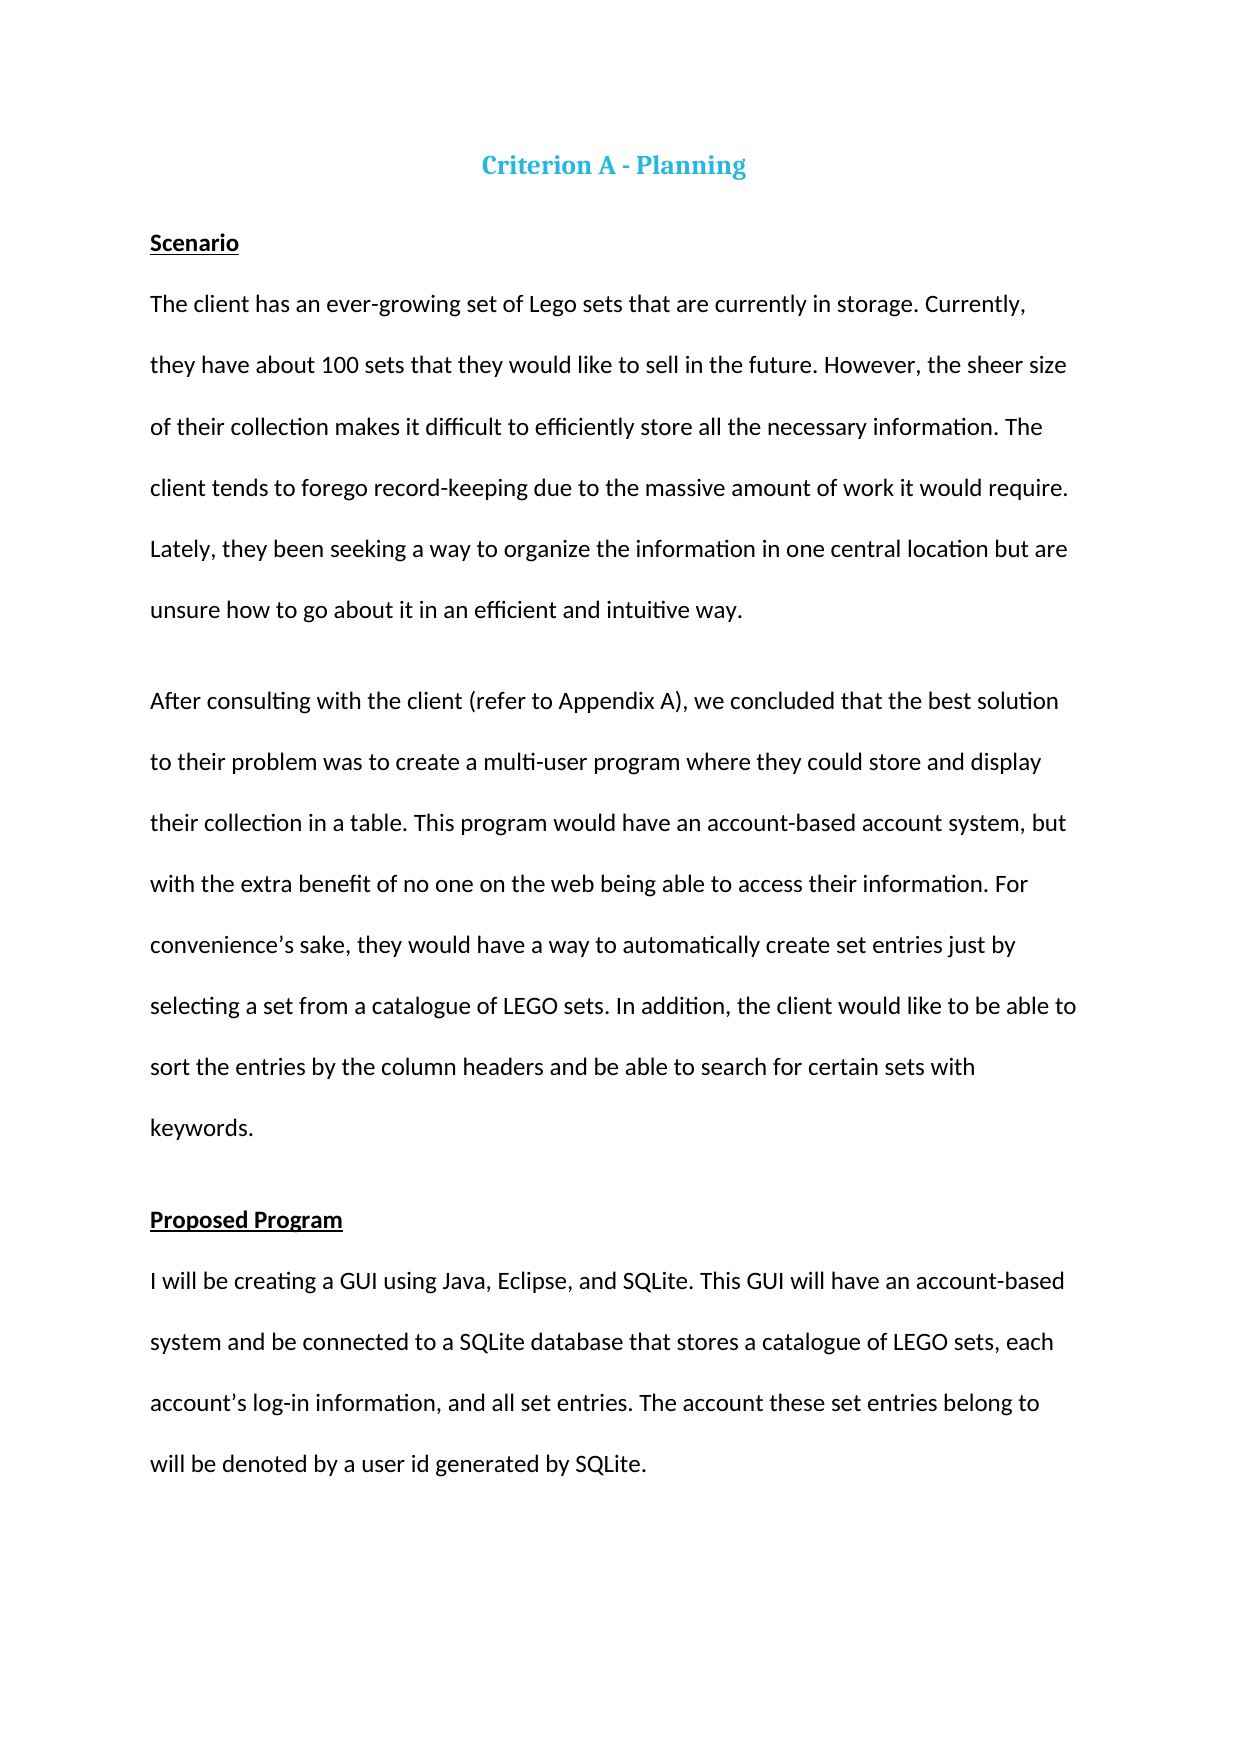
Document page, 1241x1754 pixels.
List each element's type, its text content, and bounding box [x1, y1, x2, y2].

text Proposed Program [150, 1204, 1078, 1235]
text I will be creating a GUI using Java, Eclipse, and SQLite. This GUI will have an account-based system and be connected to a SQLite database that stores a catalogue of LEGO sets, each account’s log-in information, and all set entries. The account these set entries belong to will be denoted by a user id generated by SQLite. [150, 1265, 1078, 1479]
text Criterion A - Planning [150, 150, 1078, 181]
text The client has an ever-growing set of Lego sets that are currently in storage. Currently, they have about 100 sets that they would like to sell in the future. However, the sheer size of their collection makes it difficult to efficiently store all the necessary information. The client tends to forego record-keeping due to the massive amount of work it would require. Lately, they been seeking a way to organize the information in one central location but are unsure how to go about it in an efficient and intuitive way. [150, 288, 1078, 624]
text After consulting with the client (refer to Appendix A), we concluded that the best solution to their problem was to create a multi-user program where they could store and display their collection in a table. This program would have an account-based account system, but with the extra benefit of no one on the web being able to access their information. For convenience’s sake, they would have a way to automatically create set entries just by selecting a set from a catalogue of LEGO sets. In addition, the client would like to be able to sort the entries by the column headers and be able to search for certain sets with keywords. [150, 685, 1078, 1143]
text Scenario [150, 227, 1078, 258]
